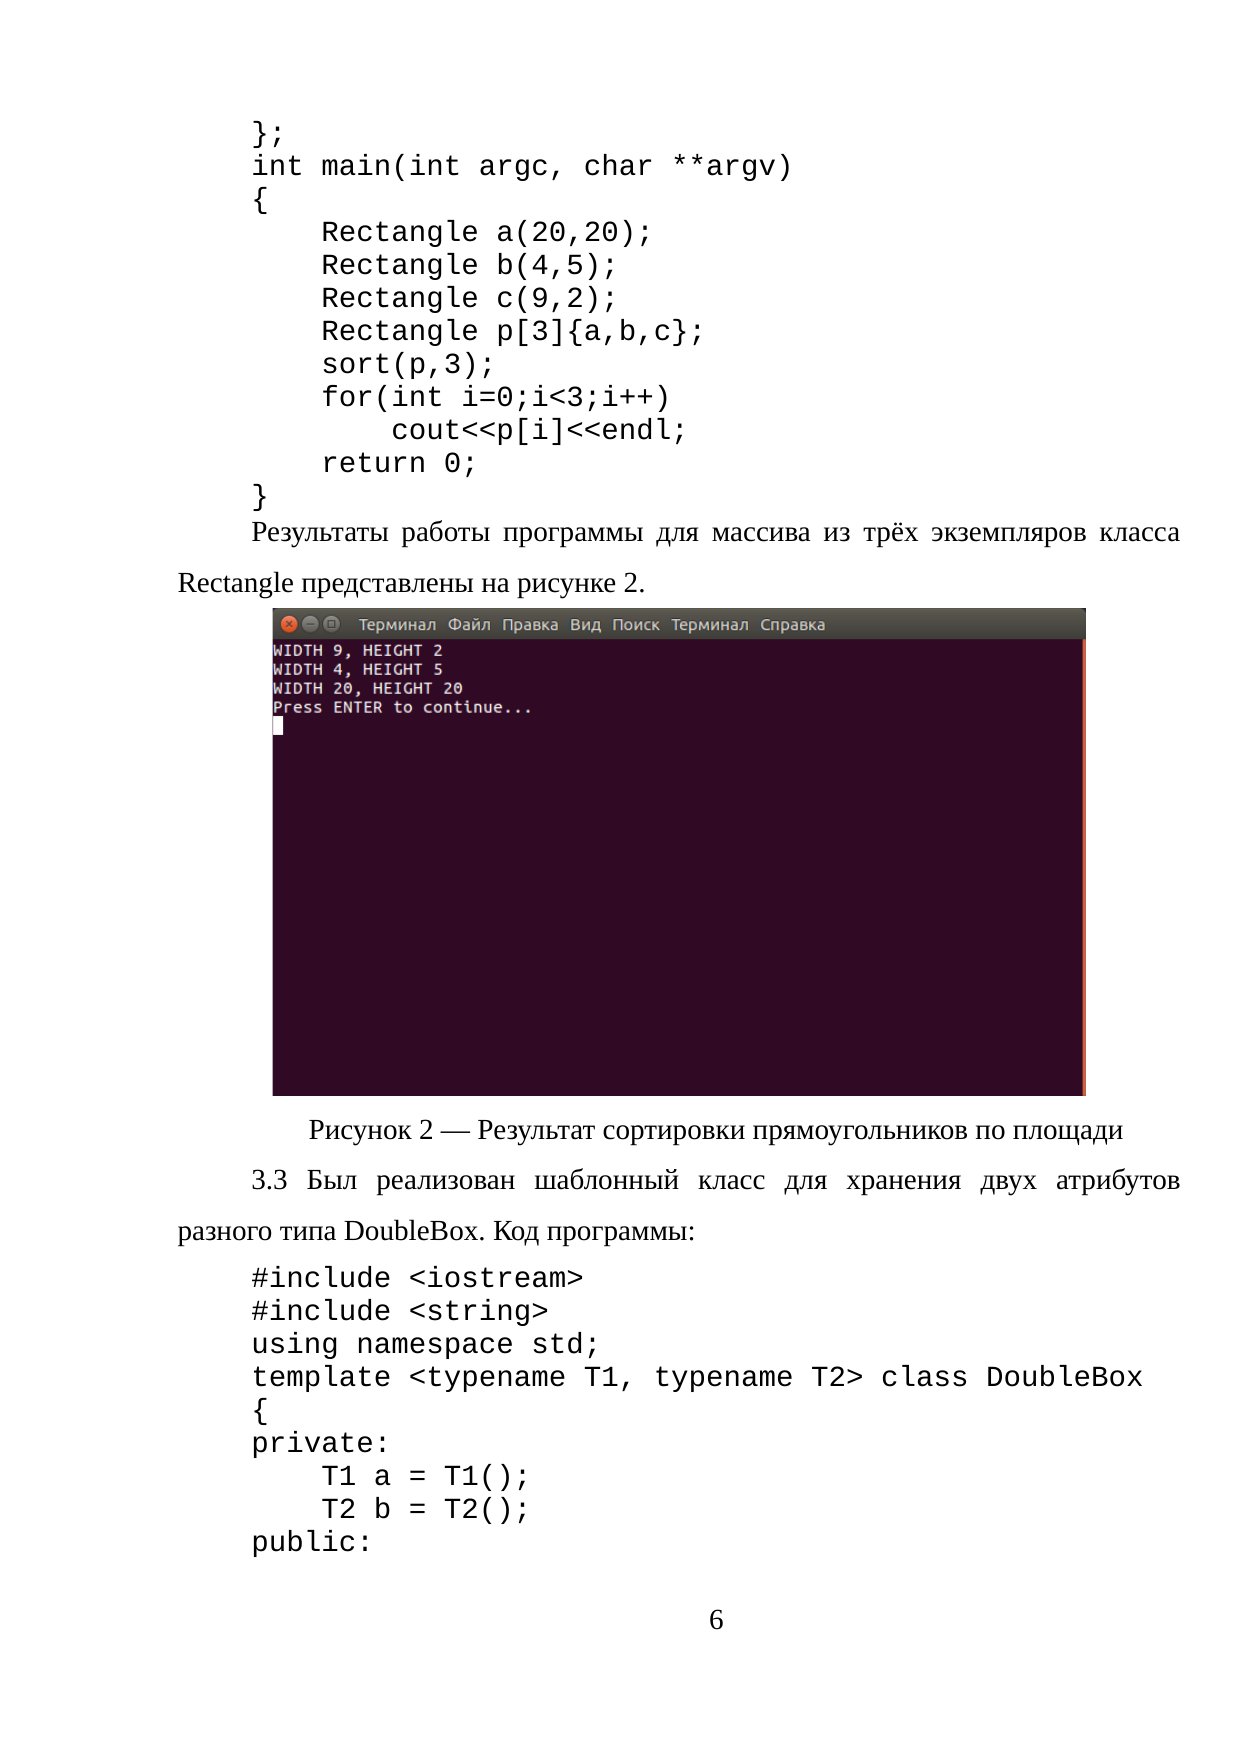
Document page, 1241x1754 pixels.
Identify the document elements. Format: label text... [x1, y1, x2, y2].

text cout<<p[i]<<endl; [177, 415, 1181, 448]
text #include <string> [177, 1296, 1181, 1329]
text } [177, 481, 1181, 514]
text Результаты работы программы для массива из трёх экземпляров класса Rectangle представлены на рисунке 2. [177, 514, 1181, 598]
text for(int i=0;i<3;i++) [177, 382, 1181, 415]
text private: [177, 1428, 1181, 1461]
text { [177, 184, 1181, 217]
text Rectangle a(20,20); [177, 217, 1181, 250]
text return 0; [177, 448, 1181, 481]
text public: [177, 1527, 1181, 1560]
text T1 a = T1(); [177, 1461, 1181, 1494]
text Rectangle b(4,5); [177, 250, 1181, 283]
text int main(int argc, char **argv) [177, 151, 1181, 184]
text Рисунок 2 — Результат сортировки прямоугольников по площади [177, 615, 1181, 1146]
picture [272, 608, 1086, 1096]
text #include <iostream> [177, 1263, 1181, 1296]
text using namespace std; [177, 1329, 1181, 1362]
text 3.3 Был реализован шаблонный класс для хранения двух атрибутов разного типа DoubleBox. Код программы: [177, 1162, 1181, 1246]
text template <typename T1, typename T2> class DoubleBox [177, 1362, 1181, 1395]
text sort(p,3); [177, 349, 1181, 382]
text Rectangle p[3]{a,b,c}; [177, 316, 1181, 349]
text T2 b = T2(); [177, 1494, 1181, 1527]
text { [177, 1395, 1181, 1428]
text }; [177, 118, 1181, 151]
text Rectangle c(9,2); [177, 283, 1181, 316]
